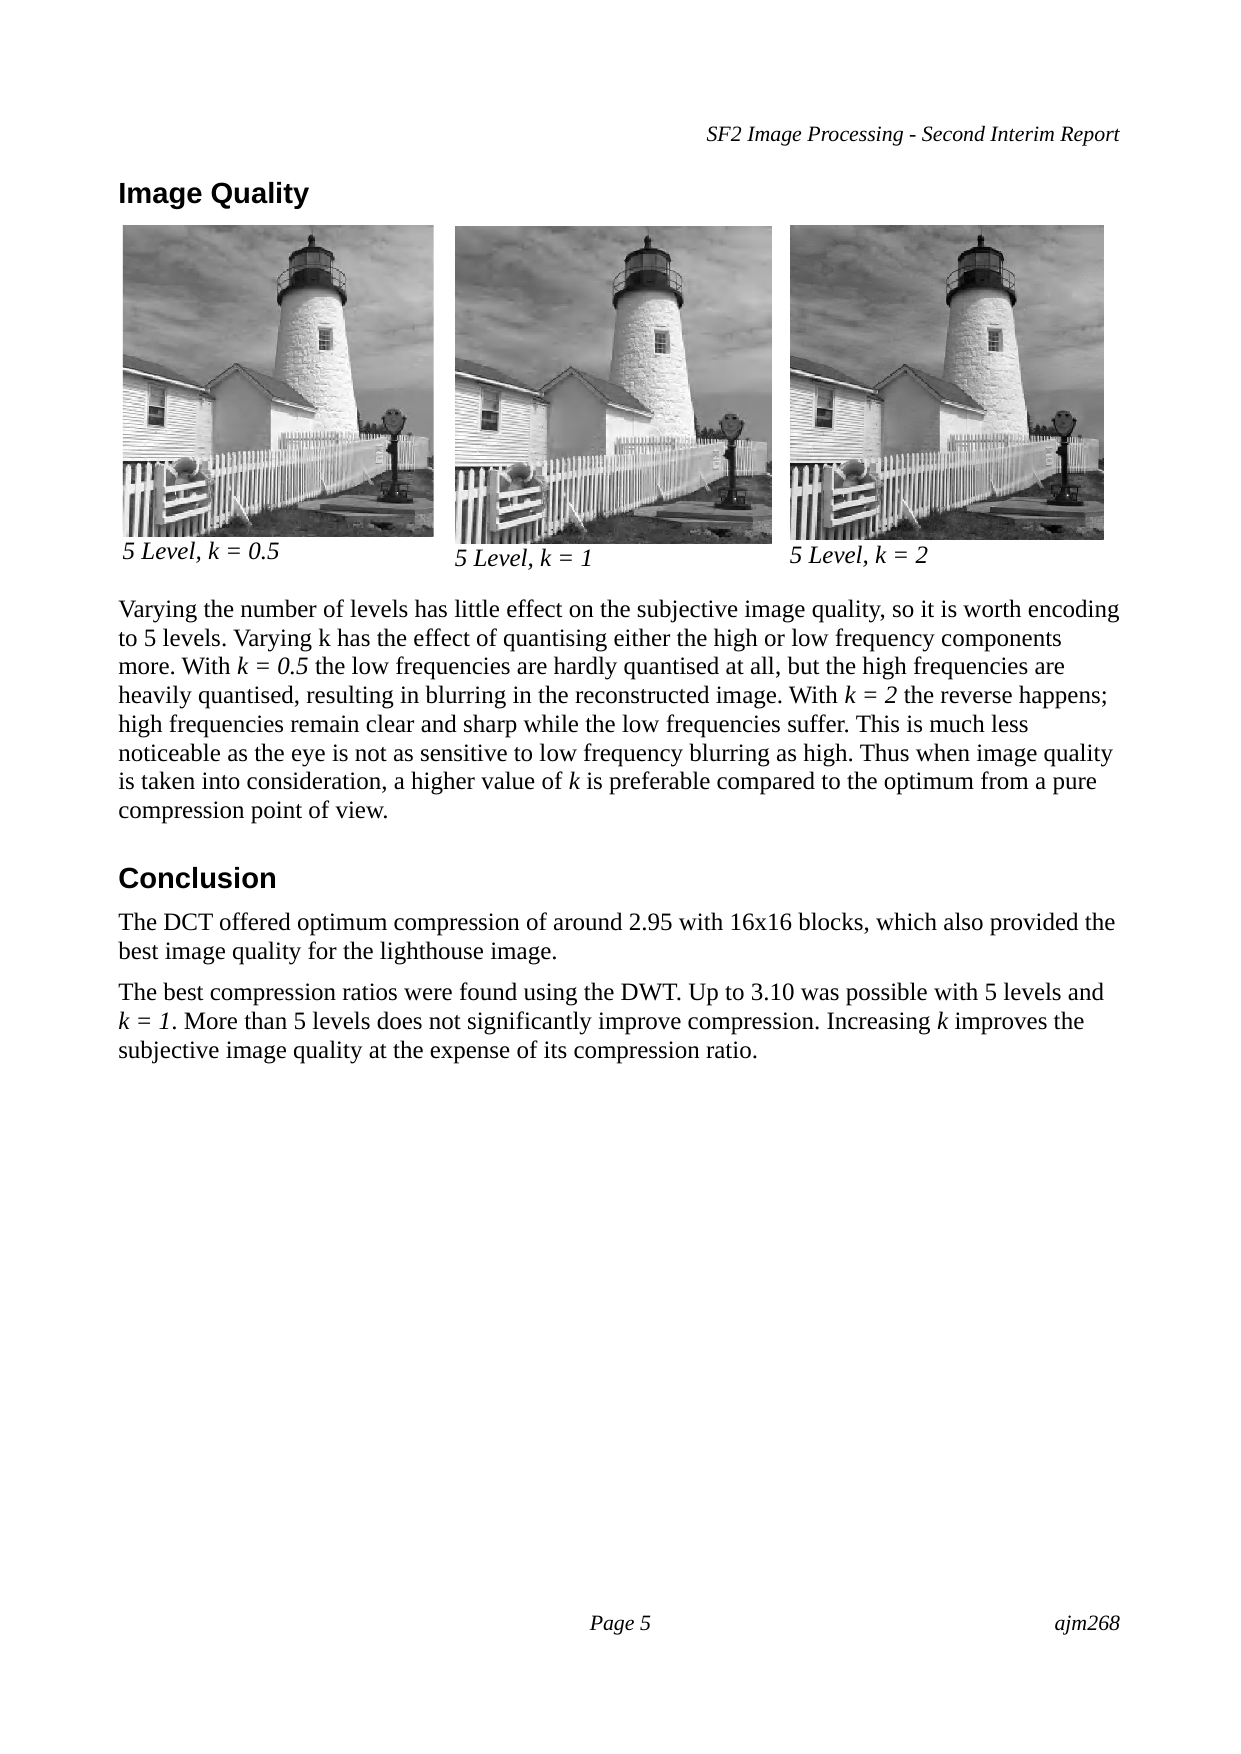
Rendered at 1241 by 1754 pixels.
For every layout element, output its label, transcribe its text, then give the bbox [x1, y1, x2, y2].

text Varying the number of levels has little effect on the subjective image quality, so it is worth encoding to 5 levels. Varying k has the effect of quantising either the high or low frequency components more. With k = 0.5 the low frequencies are hardly quantised at all, but the high frequencies are heavily quantised, resulting in blurring in the reconstructed image. With k = 2 the reverse happens; high frequencies remain clear and sharp while the low frequencies suffer. This is much less noticeable as the eye is not as sensitive to low frequency blurring as high. Thus when image quality is taken into consideration, a higher value of k is preferable compared to the optimum from a pure compression point of view. [118, 213, 1122, 824]
text 5 Level, k = 2 [789, 540, 1104, 568]
picture [122, 225, 434, 537]
subtitle Image Quality [118, 176, 1122, 210]
subtitle Conclusion [118, 861, 1122, 895]
picture [454, 226, 772, 544]
text The best compression ratios were found using the DWT. Up to 3.10 was possible with 5 levels and k = 1. More than 5 levels does not significantly improve compression. Increasing k improves the subjective image quality at the expense of its compression ratio. [118, 977, 1122, 1064]
text 5 Level, k = 0.5 [122, 537, 433, 565]
picture [789, 225, 1104, 540]
text The DCT offered optimum compression of around 2.95 with 16x16 blocks, which also provided the best image quality for the lighthouse image. [118, 907, 1122, 965]
text 5 Level, k = 1 [454, 544, 772, 572]
